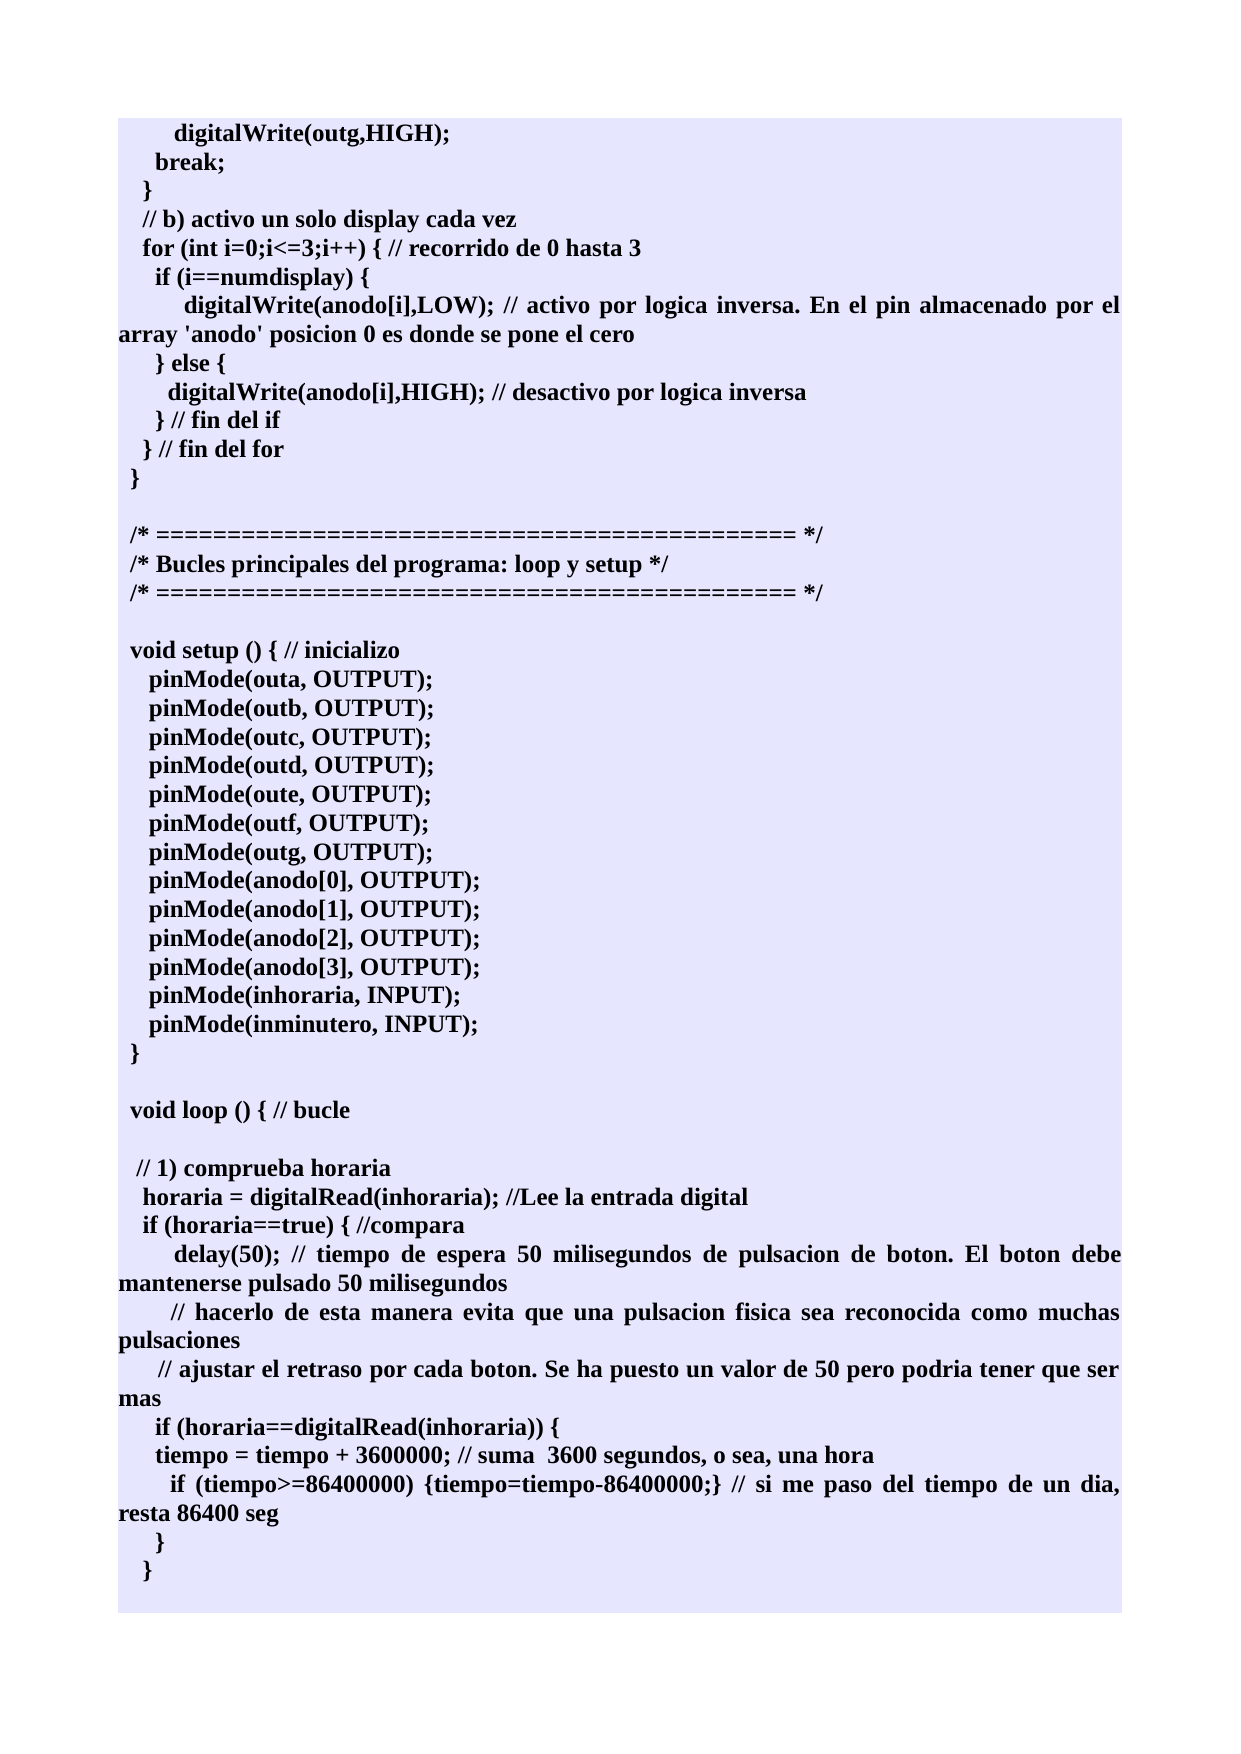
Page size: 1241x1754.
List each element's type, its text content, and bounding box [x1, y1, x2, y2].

text /* ============================================= */ [118, 578, 1122, 607]
text // ajustar el retraso por cada boton. Se ha puesto un valor de 50 pero podria tener que ser mas [118, 1354, 1122, 1412]
text if (tiempo>=86400000) {tiempo=tiempo-86400000;} // si me paso del tiempo de un dia, resta 86400 seg [118, 1469, 1122, 1527]
text // 1) comprueba horaria [118, 1153, 1122, 1182]
text pinMode(inhoraria, INPUT); [118, 981, 1122, 1009]
text digitalWrite(anodo[i],HIGH); // desactivo por logica inversa [118, 377, 1122, 406]
text if (horaria==digitalRead(inhoraria)) { [118, 1412, 1122, 1441]
text } [118, 176, 1122, 204]
text pinMode(outb, OUTPUT); [118, 693, 1122, 722]
text } [118, 1527, 1122, 1556]
text pinMode(oute, OUTPUT); [118, 779, 1122, 808]
text delay(50); // tiempo de espera 50 milisegundos de pulsacion de boton. El boton debe mantenerse pulsado 50 milisegundos [118, 1239, 1122, 1297]
text pinMode(anodo[1], OUTPUT); [118, 894, 1122, 923]
text } [118, 1556, 1122, 1584]
text } // fin del if [118, 406, 1122, 434]
text pinMode(anodo[2], OUTPUT); [118, 923, 1122, 952]
text pinMode(outc, OUTPUT); [118, 722, 1122, 751]
text pinMode(anodo[3], OUTPUT); [118, 952, 1122, 981]
text digitalWrite(outg,HIGH); [118, 118, 1122, 147]
text /* ============================================= */ [118, 521, 1122, 549]
text // hacerlo de esta manera evita que una pulsacion fisica sea reconocida como muchas pulsaciones [118, 1297, 1122, 1354]
text pinMode(outd, OUTPUT); [118, 751, 1122, 779]
text break; [118, 147, 1122, 176]
text horaria = digitalRead(inhoraria); //Lee la entrada digital [118, 1182, 1122, 1211]
text for (int i=0;i<=3;i++) { // recorrido de 0 hasta 3 [118, 233, 1122, 262]
text digitalWrite(anodo[i],LOW); // activo por logica inversa. En el pin almacenado por el array 'anodo' posicion 0 es donde se pone el cero [118, 291, 1122, 348]
text // b) activo un solo display cada vez [118, 204, 1122, 233]
text } else { [118, 348, 1122, 377]
text pinMode(outf, OUTPUT); [118, 808, 1122, 837]
text pinMode(outg, OUTPUT); [118, 837, 1122, 866]
text if (i==numdisplay) { [118, 262, 1122, 291]
text if (horaria==true) { //compara [118, 1211, 1122, 1239]
text pinMode(inminutero, INPUT); [118, 1009, 1122, 1038]
text } // fin del for [118, 434, 1122, 463]
text void setup () { // inicializo [118, 636, 1122, 664]
text pinMode(outa, OUTPUT); [118, 664, 1122, 693]
text tiempo = tiempo + 3600000; // suma 3600 segundos, o sea, una hora [118, 1441, 1122, 1469]
text void loop () { // bucle [118, 1096, 1122, 1124]
text } [118, 1038, 1122, 1067]
text pinMode(anodo[0], OUTPUT); [118, 866, 1122, 894]
text } [118, 463, 1122, 492]
text /* Bucles principales del programa: loop y setup */ [118, 549, 1122, 578]
